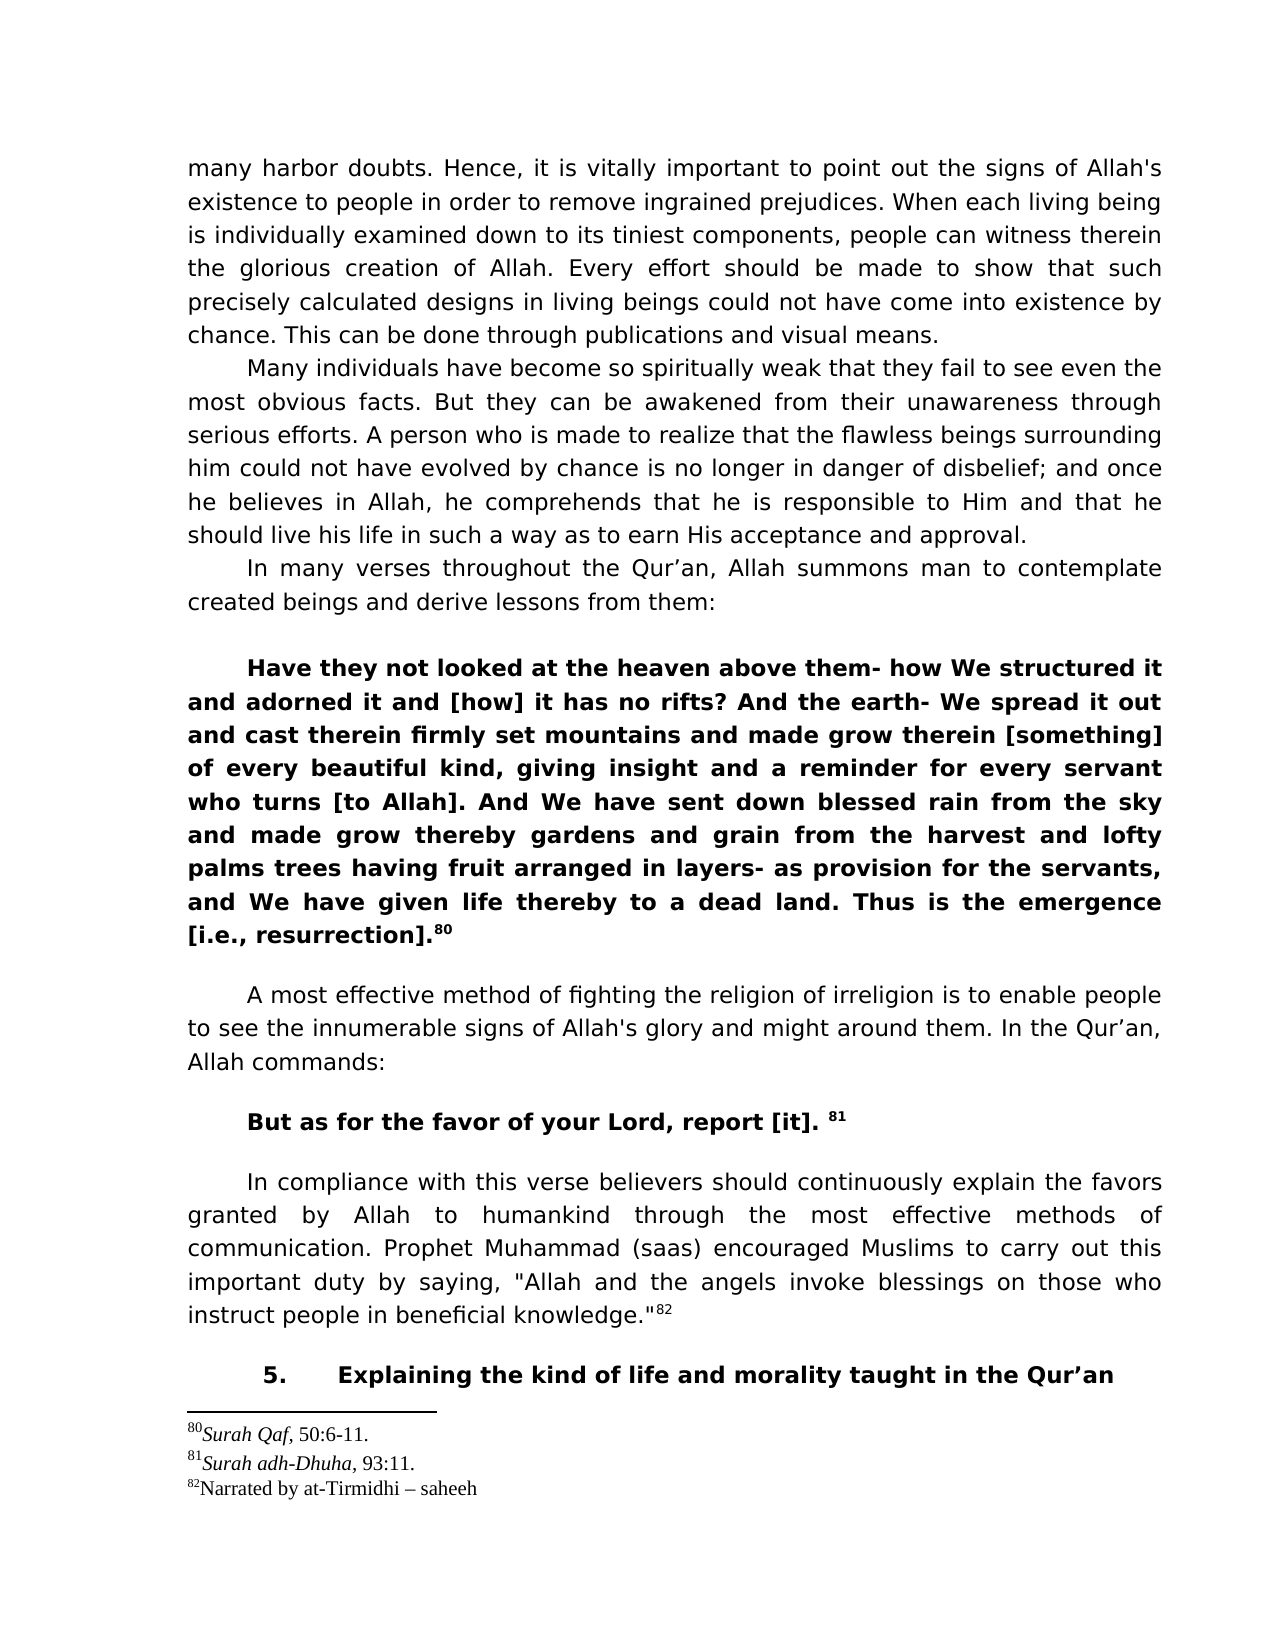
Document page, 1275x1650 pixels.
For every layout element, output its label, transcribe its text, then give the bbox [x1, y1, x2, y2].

text Many individuals have become so spiritually weak that they fail to see even the most obvious facts. But they can be awakened from their unawareness through serious efforts. A person who is made to realize that the flawless beings surrounding him could not have evolved by chance is no longer in danger of disbelief; and once he believes in Allah, he comprehends that he is responsible to Him and that he should live his life in such a way as to earn His acceptance and approval. [187, 350, 1163, 550]
text But as for the favor of your Lord, report [it]. [187, 1103, 1163, 1137]
text In many verses throughout the Qur’an, Allah summons man to contemplate created beings and derive lessons from them: [187, 550, 1163, 617]
text Have they not looked at the heaven above them- how We structured it and adorned it and [how] it has no rifts? And the earth- We spread it out and cast therein firmly set mountains and made grow therein [something] of every beautiful kind, giving insight and a reminder for every servant who turns [to Allah]. And We have sent down blessed rain from the sky and made grow thereby gardens and grain from the harvest and lofty palms trees having fruit arranged in layers- as provision for the servants, and We have given life thereby to a dead land. Thus is the emergence [i.e., resurrection]. [187, 650, 1163, 950]
text Narrated by at-Tirmidhi – saheeh [187, 1476, 1181, 1500]
text Surah Qaf, 50:6-11. [187, 1418, 1181, 1447]
text In compliance with this verse believers should continuously explain the favors granted by Allah to humankind through the most effective methods of communication. Prophet Muhammad (saas) encouraged Muslims to carry out this important duty by saying, "Allah and the angels invoke blessings on those who instruct people in beneficial knowledge." [187, 1163, 1163, 1330]
text A most effective method of fighting the religion of irreligion is to enable people to see the innumerable signs of Allah's glory and might around them. In the Qur’an, Allah commands: [187, 977, 1163, 1077]
text many harbor doubts. Hence, it is vitally important to point out the signs of Allah's existence to people in order to remove ingrained prejudices. When each living being is individually examined down to its tiniest components, people can witness therein the glorious creation of Allah. Every effort should be made to show that such precisely calculated designs in living beings could not have come into existence by chance. This can be done through publications and visual means. [187, 150, 1163, 350]
text 5. Explaining the kind of life and morality taught in the Qur’an [187, 1357, 1163, 1390]
text Surah adh-Dhuha, 93:11. [187, 1447, 1181, 1476]
